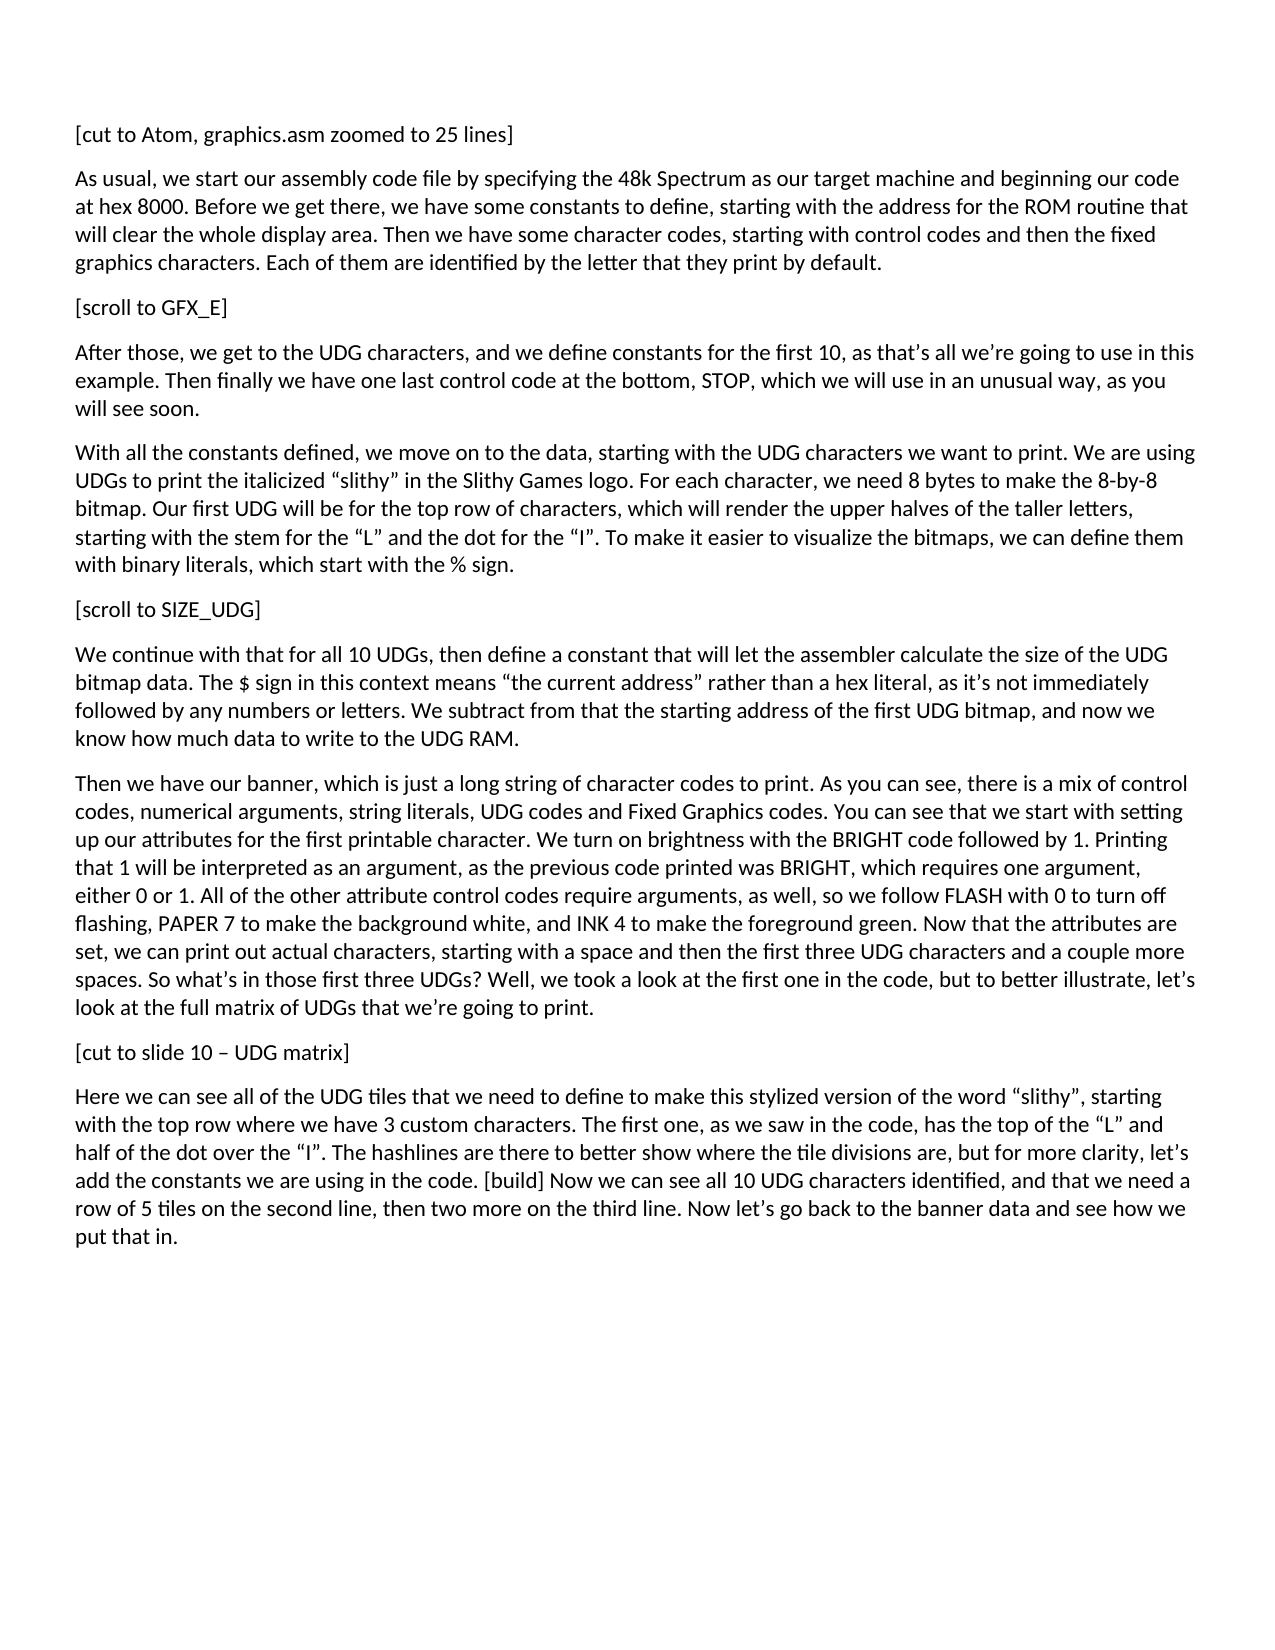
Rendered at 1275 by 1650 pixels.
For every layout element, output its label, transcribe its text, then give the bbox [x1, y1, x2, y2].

text As usual, we start our assembly code file by specifying the 48k Spectrum as our target machine and beginning our code at hex 8000. Before we get there, we have some constants to define, starting with the address for the ROM routine that will clear the whole display area. Then we have some character codes, starting with control codes and then the fixed graphics characters. Each of them are identified by the letter that they print by default. [75, 164, 1200, 276]
text [cut to Atom, graphics.asm zoomed to 25 lines] [75, 120, 1200, 148]
text [scroll to SIZE_UDG] [75, 595, 1200, 623]
text We continue with that for all 10 UDGs, then define a constant that will let the assembler calculate the size of the UDG bitmap data. The $ sign in this context means “the current address” rather than a hex literal, as it’s not immediately followed by any numbers or letters. We subtract from that the starting address of the first UDG bitmap, and now we know how much data to write to the UDG RAM. [75, 640, 1200, 752]
text [scroll to GFX_E] [75, 293, 1200, 321]
text Here we can see all of the UDG tiles that we need to define to make this stylized version of the word “slithy”, starting with the top row where we have 3 custom characters. The first one, as we saw in the code, has the top of the “L” and half of the dot over the “I”. The hashlines are there to better show where the tile divisions are, but for more clarity, let’s add the constants we are using in the code. [build] Now we can see all 10 UDG characters identified, and that we need a row of 5 tiles on the second line, then two more on the third line. Now let’s go back to the banner data and see how we put that in. [75, 1082, 1200, 1250]
text With all the constants defined, we move on to the data, starting with the UDG characters we want to print. We are using UDGs to print the italicized “slithy” in the Slithy Games logo. For each character, we need 8 bytes to make the 8-by-8 bitmap. Our first UDG will be for the top row of characters, which will render the upper halves of the taller letters, starting with the stem for the “L” and the dot for the “I”. To make it easier to visualize the bitmaps, we can define them with binary literals, which start with the % sign. [75, 438, 1200, 579]
text Then we have our banner, which is just a long string of character codes to print. As you can see, there is a mix of control codes, numerical arguments, string literals, UDG codes and Fixed Graphics codes. You can see that we start with setting up our attributes for the first printable character. We turn on brightness with the BRIGHT code followed by 1. Printing that 1 will be interpreted as an argument, as the previous code printed was BRIGHT, which requires one argument, either 0 or 1. All of the other attribute control codes require arguments, as well, so we follow FLASH with 0 to turn off flashing, PAPER 7 to make the background white, and INK 4 to make the foreground green. Now that the attributes are set, we can print out actual characters, starting with a space and then the first three UDG characters and a couple more spaces. So what’s in those first three UDGs? Well, we took a look at the first one in the code, but to better illustrate, let’s look at the full matrix of UDGs that we’re going to print. [75, 769, 1200, 1021]
text [cut to slide 10 – UDG matrix] [75, 1038, 1200, 1066]
text After those, we get to the UDG characters, and we define constants for the first 10, as that’s all we’re going to use in this example. Then finally we have one last control code at the bottom, STOP, which we will use in an unusual way, as you will see soon. [75, 338, 1200, 422]
